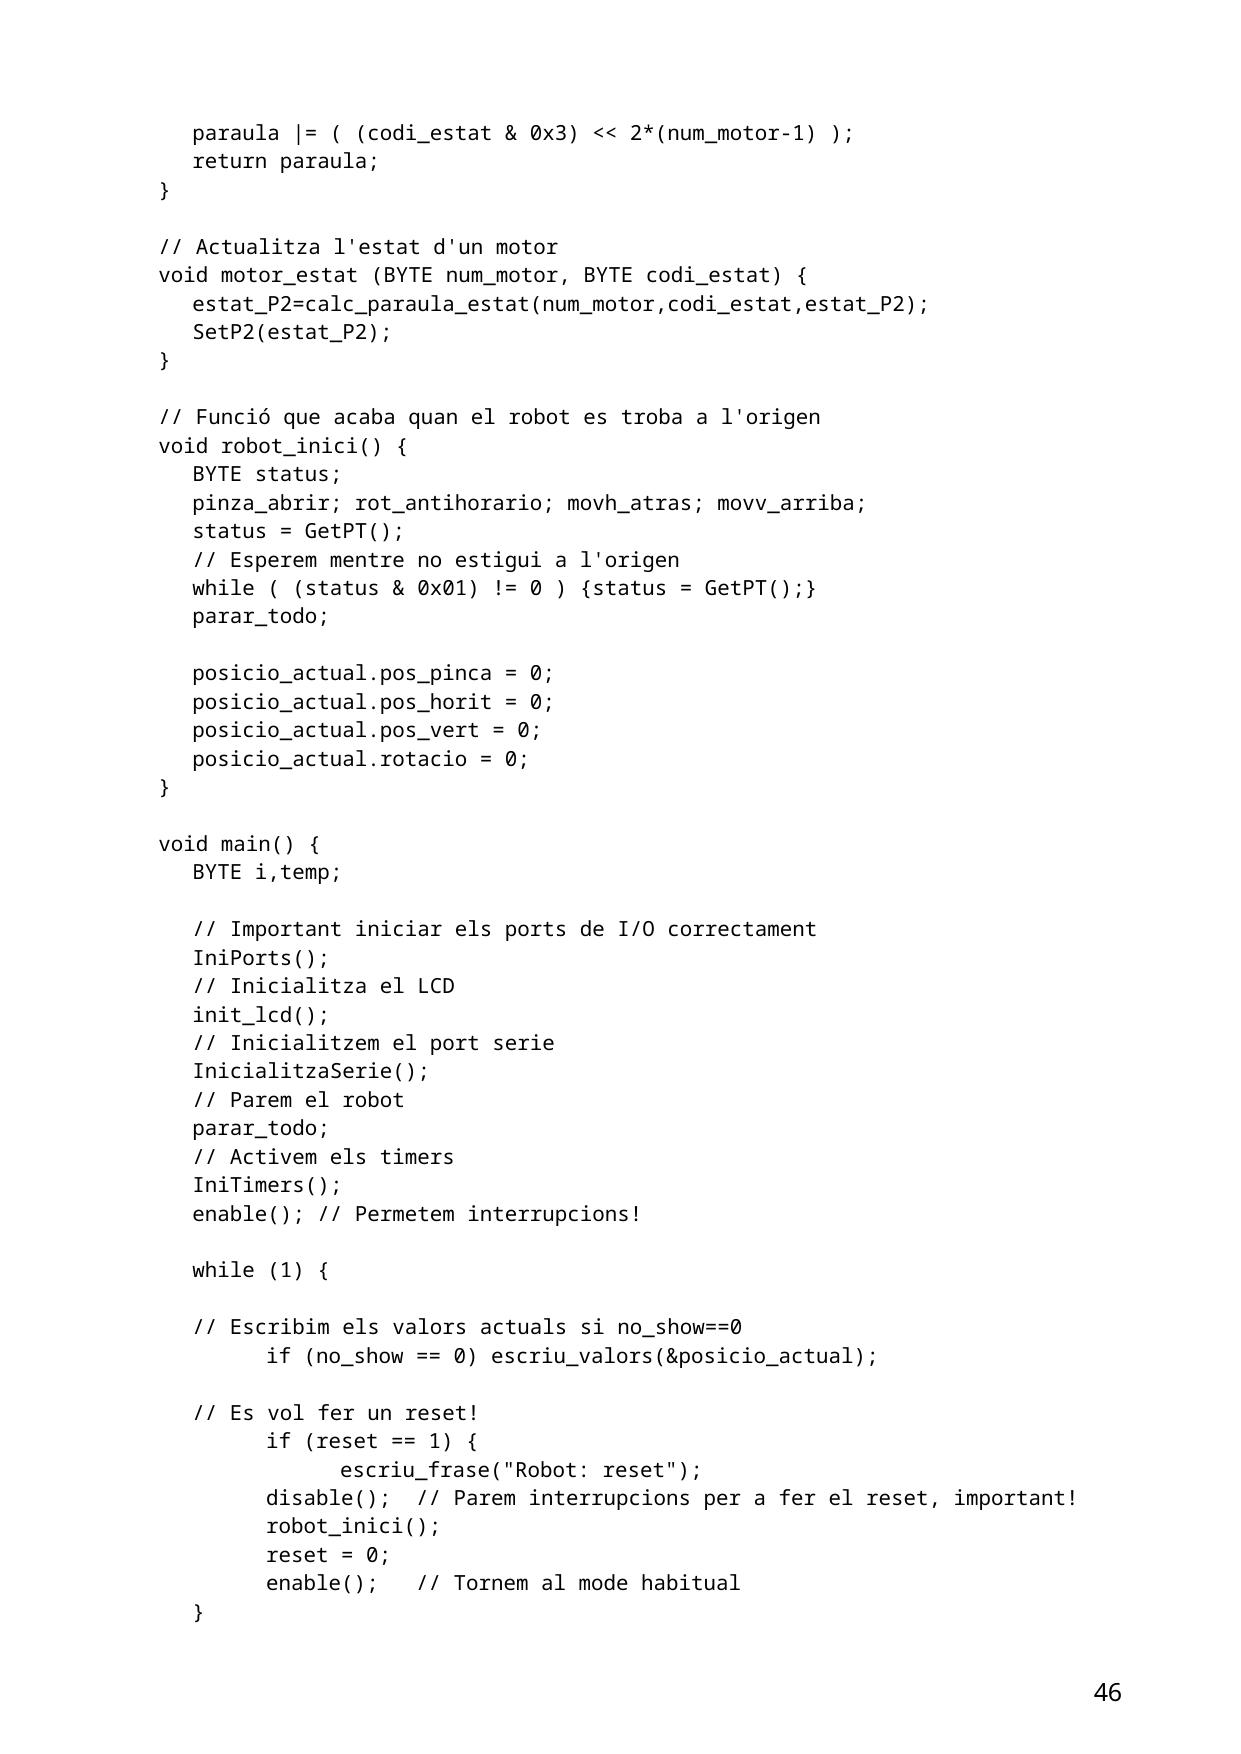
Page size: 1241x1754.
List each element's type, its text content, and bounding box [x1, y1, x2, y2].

text BYTE i,temp; [118, 857, 1122, 886]
text while (1) { [118, 1256, 1122, 1284]
text } [118, 772, 1122, 801]
text // Inicialitzem el port serie [118, 1028, 1122, 1057]
text parar_todo; [118, 602, 1122, 630]
text enable(); // Tornem al mode habitual [118, 1568, 1122, 1597]
text BYTE status; [118, 459, 1122, 488]
text pinza_abrir; rot_antihorario; movh_atras; movv_arriba; [118, 488, 1122, 516]
text // Actualitza l'estat d'un motor [118, 232, 1122, 260]
text // Inicialitza el LCD [118, 971, 1122, 1000]
text InicialitzaSerie(); [118, 1057, 1122, 1085]
text // Escribim els valors actuals si no_show==0 [118, 1312, 1122, 1341]
text return paraula; [118, 147, 1122, 175]
text paraula |= ( (codi_estat & 0x3) << 2*(num_motor-1) ); [118, 118, 1122, 147]
text void main() { [118, 829, 1122, 857]
text // Es vol fer un reset! [118, 1398, 1122, 1426]
text enable(); // Permetem interrupcions! [118, 1199, 1122, 1227]
text disable(); // Parem interrupcions per a fer el reset, important! [118, 1483, 1122, 1512]
text reset = 0; [118, 1540, 1122, 1568]
text // Esperem mentre no estigui a l'origen [118, 545, 1122, 573]
text init_lcd(); [118, 1000, 1122, 1028]
text robot_inici(); [118, 1512, 1122, 1540]
text posicio_actual.pos_pinca = 0; [118, 658, 1122, 687]
text } [118, 1597, 1122, 1625]
text if (no_show == 0) escriu_valors(&posicio_actual); [118, 1341, 1122, 1369]
text } [118, 346, 1122, 374]
text // Parem el robot [118, 1085, 1122, 1113]
text SetP2(estat_P2); [118, 317, 1122, 346]
text IniTimers(); [118, 1170, 1122, 1199]
text // Funció que acaba quan el robot es troba a l'origen [118, 402, 1122, 431]
text escriu_frase("Robot: reset"); [118, 1455, 1122, 1483]
text posicio_actual.pos_horit = 0; [118, 687, 1122, 715]
text IniPorts(); [118, 943, 1122, 971]
text void robot_inici() { [118, 431, 1122, 459]
text while ( (status & 0x01) != 0 ) {status = GetPT();} [118, 573, 1122, 602]
text // Important iniciar els ports de I/O correctament [118, 914, 1122, 943]
text if (reset == 1) { [118, 1426, 1122, 1455]
text status = GetPT(); [118, 516, 1122, 545]
text posicio_actual.rotacio = 0; [118, 744, 1122, 772]
text // Activem els timers [118, 1142, 1122, 1170]
text void motor_estat (BYTE num_motor, BYTE codi_estat) { [118, 260, 1122, 289]
text estat_P2=calc_paraula_estat(num_motor,codi_estat,estat_P2); [118, 289, 1122, 317]
text parar_todo; [118, 1113, 1122, 1142]
text } [118, 175, 1122, 203]
text posicio_actual.pos_vert = 0; [118, 715, 1122, 744]
